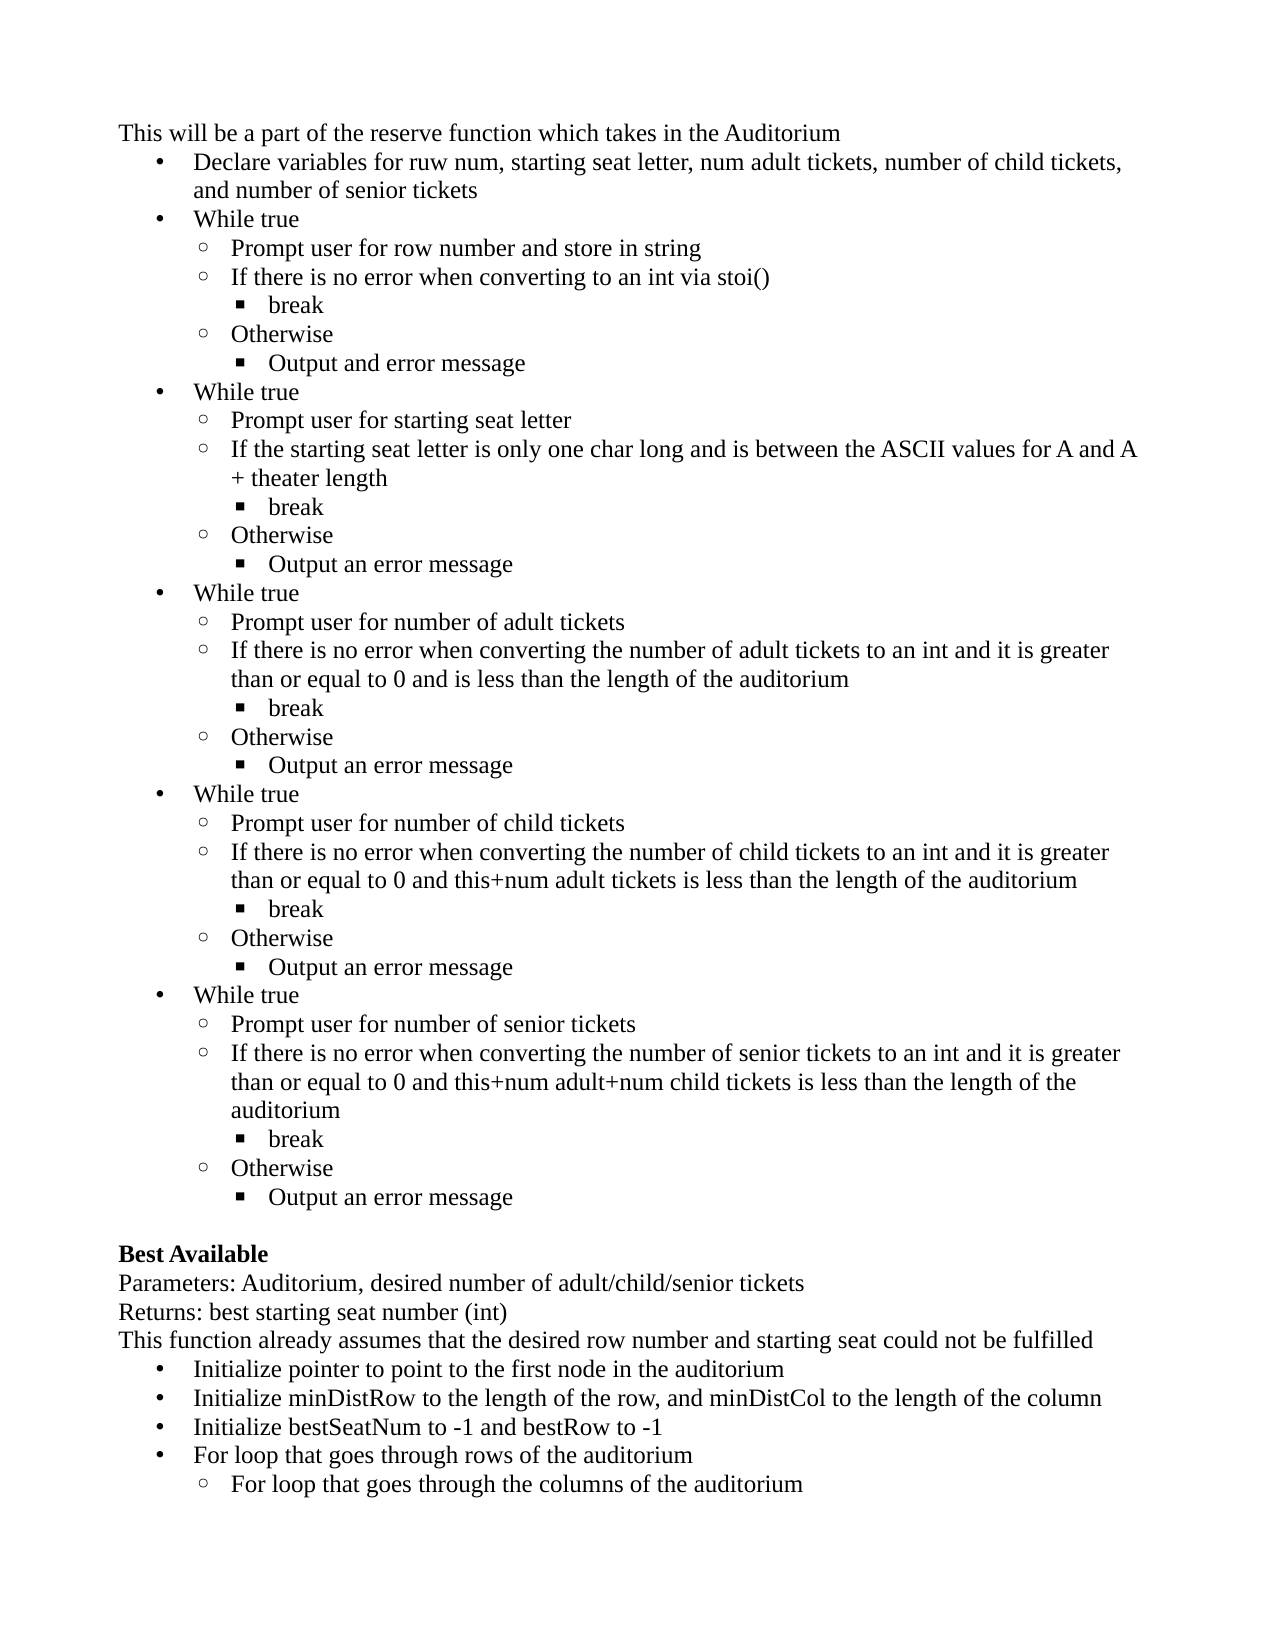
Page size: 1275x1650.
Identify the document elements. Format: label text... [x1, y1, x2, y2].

list While true [156, 578, 1157, 607]
text Returns: best starting seat number (int) [118, 1297, 1157, 1326]
list Otherwise [193, 1153, 1157, 1182]
list Otherwise [193, 319, 1157, 348]
list While true [156, 981, 1157, 1009]
list For loop that goes through rows of the auditorium [156, 1441, 1157, 1469]
list For loop that goes through the columns of the auditorium [193, 1469, 1157, 1498]
list Otherwise [193, 521, 1157, 549]
list Prompt user for number of child tickets [193, 808, 1157, 837]
list Prompt user for starting seat letter [193, 406, 1157, 434]
list While true [156, 377, 1157, 406]
list If the starting seat letter is only one char long and is between the ASCII values for A and A + theater length [193, 434, 1157, 492]
list Otherwise [193, 923, 1157, 952]
list Prompt user for row number and store in string [193, 233, 1157, 262]
list If there is no error when converting the number of adult tickets to an int and it is greater than or equal to 0 and is less than the length of the auditorium [193, 636, 1157, 693]
list break [231, 492, 1157, 521]
list Output and error message [231, 348, 1157, 377]
list Output an error message [231, 751, 1157, 779]
list Output an error message [231, 952, 1157, 981]
list Initialize minDistRow to the length of the row, and minDistCol to the length of the column [156, 1383, 1157, 1412]
list Declare variables for ruw num, starting seat letter, num adult tickets, number of child tickets, and number of senior tickets [156, 147, 1157, 204]
list Initialize pointer to point to the first node in the auditorium [156, 1354, 1157, 1383]
list If there is no error when converting the number of senior tickets to an int and it is greater than or equal to 0 and this+num adult+num child tickets is less than the length of the auditorium [193, 1038, 1157, 1124]
list While true [156, 779, 1157, 808]
text This function already assumes that the desired row number and starting seat could not be fulfilled [118, 1326, 1157, 1354]
list break [231, 894, 1157, 923]
list break [231, 693, 1157, 722]
list Otherwise [193, 722, 1157, 751]
list Initialize bestSeatNum to -1 and bestRow to -1 [156, 1412, 1157, 1441]
list While true [156, 204, 1157, 233]
list break [231, 1124, 1157, 1153]
list If there is no error when converting to an int via stoi() [193, 262, 1157, 291]
list If there is no error when converting the number of child tickets to an int and it is greater than or equal to 0 and this+num adult tickets is less than the length of the auditorium [193, 837, 1157, 894]
list Prompt user for number of senior tickets [193, 1009, 1157, 1038]
text This will be a part of the reserve function which takes in the Auditorium [118, 118, 1157, 147]
list Output an error message [231, 1182, 1157, 1211]
list Prompt user for number of adult tickets [193, 607, 1157, 636]
list Output an error message [231, 549, 1157, 578]
text Parameters: Auditorium, desired number of adult/child/senior tickets [118, 1268, 1157, 1297]
text Best Available [118, 1239, 1157, 1268]
list break [231, 291, 1157, 319]
